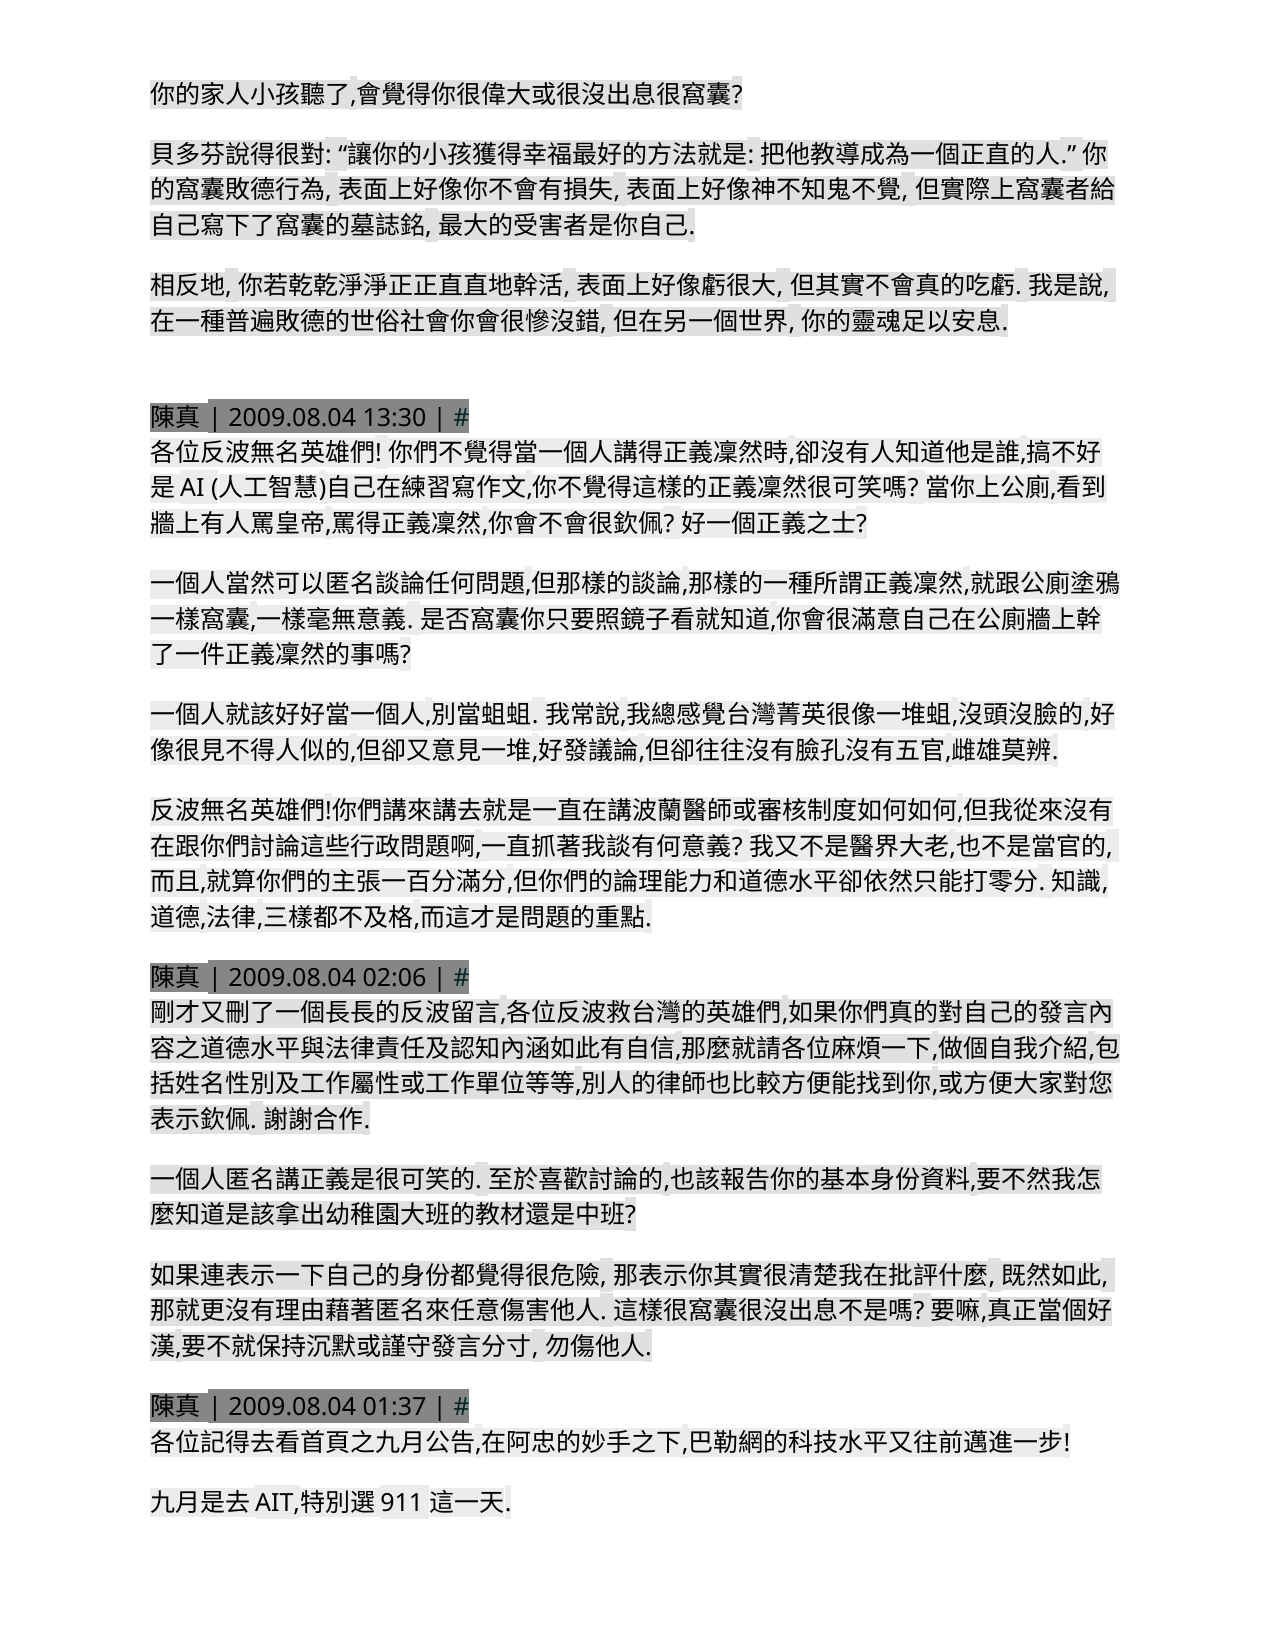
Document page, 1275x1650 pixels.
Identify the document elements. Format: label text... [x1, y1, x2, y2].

text 陳真 | 2009.08.04 01:37 | # [150, 1387, 1125, 1423]
text 如果連表示一下自己的身份都覺得很危險, 那表示你其實很清楚我在批評什麼, 既然如此, 那就更沒有理由藉著匿名來任意傷害他人. 這樣很窩囊很沒出息不是嗎? 要嘛,真正當個好漢,要不就保持沉默或謹守發言分寸, 勿傷他人. [150, 1256, 1125, 1362]
text 相反地, 你若乾乾淨淨正正直直地幹活, 表面上好像虧很大, 但其實不會真的吃虧. 我是說, 在一種普遍敗德的世俗社會你會很慘沒錯, 但在另一個世界, 你的靈魂足以安息. [150, 267, 1125, 373]
text 一個人當然可以匿名談論任何問題,但那樣的談論,那樣的一種所謂正義凜然,就跟公廁塗鴉一樣窩囊,一樣毫無意義. 是否窩囊你只要照鏡子看就知道,你會很滿意自己在公廁牆上幹了一件正義凜然的事嗎? [150, 564, 1125, 671]
text 九月是去AIT,特別選911 這一天. [150, 1483, 1125, 1519]
text 陳真 | 2009.08.04 02:06 | # [150, 958, 1125, 994]
text 一個人就該好好當一個人,別當蛆蛆. 我常說,我總感覺台灣菁英很像一堆蛆,沒頭沒臉的,好像很見不得人似的,但卻又意見一堆,好發議論,但卻往往沒有臉孔沒有五官,雌雄莫辨. [150, 696, 1125, 767]
text 各位記得去看首頁之九月公告,在阿忠的妙手之下,巴勒網的科技水平又往前邁進一步! [150, 1423, 1125, 1458]
text 陳真 | 2009.08.04 13:30 | # [150, 398, 1125, 433]
text 反波無名英雄們!你們講來講去就是一直在講波蘭醫師或審核制度如何如何,但我從來沒有在跟你們討論這些行政問題啊,一直抓著我談有何意義? 我又不是醫界大老,也不是當官的, 而且,就算你們的主張一百分滿分,但你們的論理能力和道德水平卻依然只能打零分. 知識,道德,法律,三樣都不及格,而這才是問題的重點. [150, 792, 1125, 933]
text 你的家人小孩聽了,會覺得你很偉大或很沒出息很窩囊? [150, 75, 1125, 110]
text 一個人匿名講正義是很可笑的. 至於喜歡討論的,也該報告你的基本身份資料,要不然我怎麼知道是該拿出幼稚園大班的教材還是中班? [150, 1160, 1125, 1231]
text 各位反波無名英雄們! 你們不覺得當一個人講得正義凜然時,卻沒有人知道他是誰,搞不好是AI (人工智慧)自己在練習寫作文,你不覺得這樣的正義凜然很可笑嗎? 當你上公廁,看到牆上有人罵皇帝,罵得正義凜然,你會不會很欽佩? 好一個正義之士? [150, 433, 1125, 539]
text 貝多芬說得很對: “讓你的小孩獲得幸福最好的方法就是: 把他教導成為一個正直的人.” 你的窩囊敗德行為, 表面上好像你不會有損失, 表面上好像神不知鬼不覺, 但實際上窩囊者給自己寫下了窩囊的墓誌銘, 最大的受害者是你自己. [150, 135, 1125, 242]
text 剛才又刪了一個長長的反波留言,各位反波救台灣的英雄們,如果你們真的對自己的發言內容之道德水平與法律責任及認知內涵如此有自信,那麼就請各位麻煩一下,做個自我介紹,包括姓名性別及工作屬性或工作單位等等,別人的律師也比較方便能找到你,或方便大家對您表示欽佩. 謝謝合作. [150, 994, 1125, 1135]
